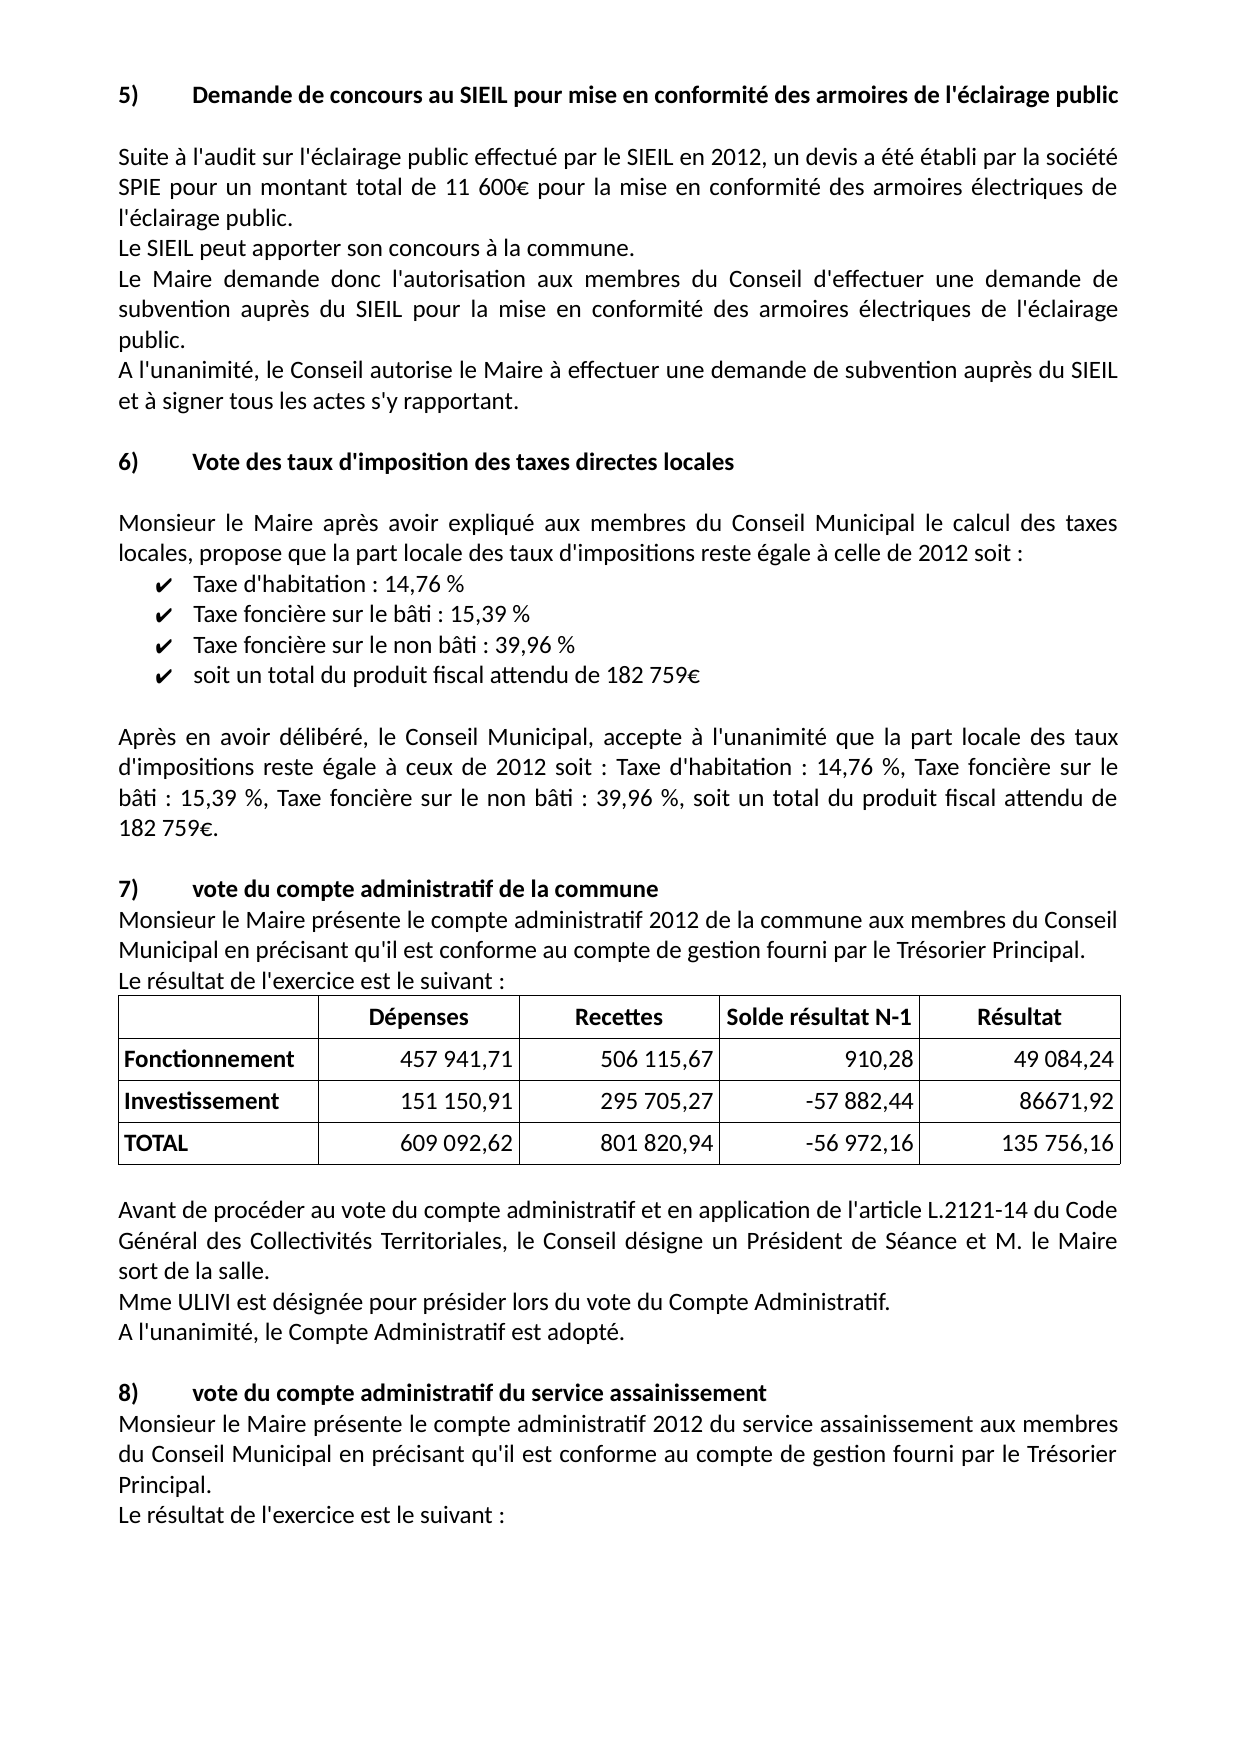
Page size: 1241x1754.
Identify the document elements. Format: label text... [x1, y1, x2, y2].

text A l'unanimité, le Compte Administratif est adopté. [118, 1316, 1120, 1347]
table_cell -56 972,16 [720, 1123, 919, 1164]
list Taxe d'habitation : 14,76 % [156, 568, 1120, 598]
table_cell 801 820,94 [520, 1123, 719, 1164]
table_header Résultat [920, 996, 1120, 1037]
text Le Maire demande donc l'autorisation aux membres du Conseil d'effectuer une demande de subvention auprès du SIEIL pour la mise en conformité des armoires électriques de l'éclairage public. [118, 263, 1120, 354]
list Taxe foncière sur le bâti : 15,39 % [156, 598, 1120, 629]
text 5) Demande de concours au SIEIL pour mise en conformité des armoires de l'éclairage public [118, 80, 1120, 110]
table_cell 506 115,67 [520, 1039, 719, 1079]
text Monsieur le Maire après avoir expliqué aux membres du Conseil Municipal le calcul des taxes locales, propose que la part locale des taux d'impositions reste égale à celle de 2012 soit : [118, 507, 1120, 568]
text Le SIEIL peut apporter son concours à la commune. [118, 232, 1120, 263]
list Taxe foncière sur le non bâti : 39,96 % [156, 629, 1120, 659]
table_cell 295 705,27 [520, 1081, 719, 1122]
list soit un total du produit fiscal attendu de 182 759€ [156, 659, 1120, 690]
text A l'unanimité, le Conseil autorise le Maire à effectuer une demande de subvention auprès du SIEIL et à signer tous les actes s'y rapportant. [118, 354, 1120, 415]
table_header Recettes [520, 996, 719, 1037]
table_cell 49 084,24 [920, 1039, 1120, 1079]
text Mme ULIVI est désignée pour présider lors du vote du Compte Administratif. [118, 1286, 1120, 1316]
table_cell 457 941,71 [319, 1039, 519, 1079]
table_cell TOTAL [119, 1123, 318, 1164]
text 8) vote du compte administratif du service assainissement [118, 1377, 1120, 1408]
text 6) Vote des taux d'imposition des taxes directes locales [118, 446, 1120, 476]
text Le résultat de l'exercice est le suivant : [118, 965, 1120, 995]
table_cell -57 882,44 [720, 1081, 919, 1122]
table_cell 910,28 [720, 1039, 919, 1079]
text Monsieur le Maire présente le compte administratif 2012 de la commune aux membres du Conseil Municipal en précisant qu'il est conforme au compte de gestion fourni par le Trésorier Principal. [118, 904, 1120, 965]
text 7) vote du compte administratif de la commune [118, 873, 1120, 904]
table_cell Investissement [119, 1081, 318, 1122]
table_cell Fonctionnement [119, 1039, 318, 1079]
text Avant de procéder au vote du compte administratif et en application de l'article L.2121-14 du Code Général des Collectivités Territoriales, le Conseil désigne un Président de Séance et M. le Maire sort de la salle. [118, 1194, 1120, 1286]
table_cell 609 092,62 [319, 1123, 519, 1164]
table_cell 86671,92 [920, 1081, 1120, 1122]
text Suite à l'audit sur l'éclairage public effectué par le SIEIL en 2012, un devis a été établi par la société SPIE pour un montant total de 11 600€ pour la mise en conformité des armoires électriques de l'éclairage public. [118, 141, 1120, 232]
table_cell 151 150,91 [319, 1081, 519, 1122]
text Le résultat de l'exercice est le suivant : [118, 1499, 1120, 1530]
text Après en avoir délibéré, le Conseil Municipal, accepte à l'unanimité que la part locale des taux d'impositions reste égale à ceux de 2012 soit : Taxe d'habitation : 14,76 %, Taxe foncière sur le bâti : 15,39 %, Taxe foncière sur le non bâti : 39,96 %, soit un total du produit fiscal attendu de 182 759€. [118, 721, 1120, 843]
table_header Dépenses [319, 996, 519, 1037]
table_header Solde résultat N-1 [720, 996, 919, 1037]
text Monsieur le Maire présente le compte administratif 2012 du service assainissement aux membres du Conseil Municipal en précisant qu'il est conforme au compte de gestion fourni par le Trésorier Principal. [118, 1408, 1120, 1499]
table_header [119, 996, 318, 1037]
table_cell 135 756,16 [920, 1123, 1120, 1164]
